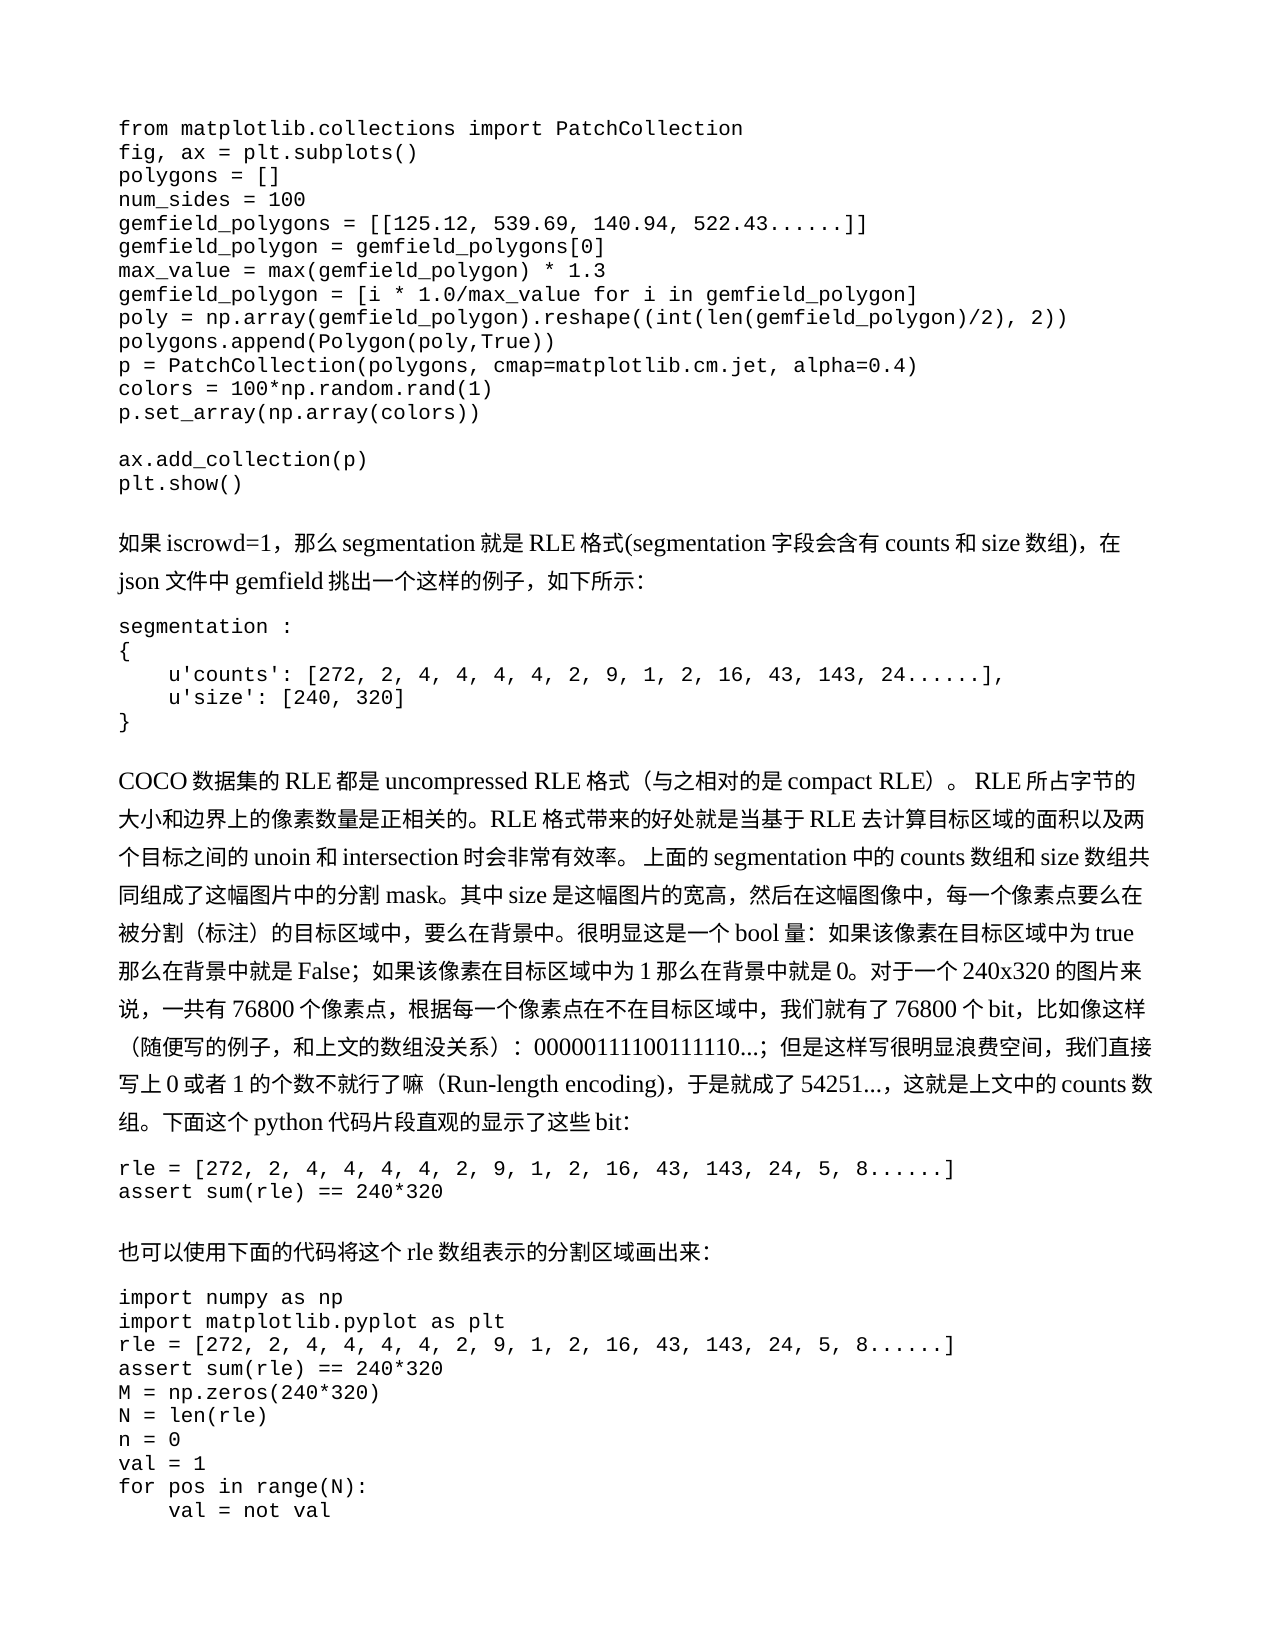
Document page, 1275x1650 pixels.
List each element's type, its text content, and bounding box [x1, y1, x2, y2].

text import matplotlib.pyplot as plt [118, 1311, 1157, 1334]
text val = 1 [118, 1453, 1157, 1476]
text u'size': [240, 320] [118, 687, 1157, 711]
text plt.show() [118, 473, 1157, 496]
text polygons = [] [118, 165, 1157, 189]
text fig, ax = plt.subplots() [118, 142, 1157, 165]
text num_sides = 100 [118, 189, 1157, 213]
text rle = [272, 2, 4, 4, 4, 4, 2, 9, 1, 2, 16, 43, 143, 24, 5, 8......] [118, 1334, 1157, 1358]
text poly = np.array(gemfield_polygon).reshape((int(len(gemfield_polygon)/2), 2)) [118, 307, 1157, 331]
text N = len(rle) [118, 1405, 1157, 1429]
text gemfield_polygon = gemfield_polygons[0] [118, 236, 1157, 260]
text assert sum(rle) == 240*320 [118, 1358, 1157, 1382]
text colors = 100*np.random.rand(1) [118, 378, 1157, 402]
text max_value = max(gemfield_polygon) * 1.3 [118, 260, 1157, 284]
text import numpy as np [118, 1287, 1157, 1311]
text for pos in range(N): [118, 1476, 1157, 1500]
text assert sum(rle) == 240*320 [118, 1181, 1157, 1205]
text rle = [272, 2, 4, 4, 4, 4, 2, 9, 1, 2, 16, 43, 143, 24, 5, 8......] [118, 1158, 1157, 1181]
text gemfield_polygons = [[125.12, 539.69, 140.94, 522.43......]] [118, 213, 1157, 236]
text u'counts': [272, 2, 4, 4, 4, 4, 2, 9, 1, 2, 16, 43, 143, 24......], [118, 664, 1157, 687]
text polygons.append(Polygon(poly,True)) [118, 331, 1157, 354]
text from matplotlib.collections import PatchCollection [118, 118, 1157, 142]
text M = np.zeros(240*320) [118, 1382, 1157, 1405]
text p.set_array(np.array(colors)) [118, 402, 1157, 426]
text segmentation : [118, 616, 1157, 640]
text p = PatchCollection(polygons, cmap=matplotlib.cm.jet, alpha=0.4) [118, 354, 1157, 378]
text val = not val [118, 1500, 1157, 1523]
text gemfield_polygon = [i * 1.0/max_value for i in gemfield_polygon] [118, 284, 1157, 307]
text n = 0 [118, 1429, 1157, 1453]
text COCO数据集的RLE都是uncompressed RLE格式（与之相对的是compact RLE）。 RLE所占字节的大小和边界上的像素数量是正相关的。RLE格式带来的好处就是当基于RLE去计算目标区域的面积以及两个目标之间的unoin和intersection时会非常有效率。 上面的segmentation中的counts数组和size数组共同组成了这幅图片中的分割 mask。其中size是这幅图片的宽高，然后在这幅图像中，每一个像素点要么在被分割（标注）的目标区域中，要么在背景中。很明显这是一个bool量：如果该像素在目标区域中为true那么在背景中就是False；如果该像素在目标区域中为1那么在背景中就是0。对于一个240x320的图片来说，一共有76800个像素点，根据每一个像素点在不在目标区域中，我们就有了76800个bit，比如像这样（随便写的例子，和上文的数组没关系）：00000111100111110...；但是这样写很明显浪费空间，我们直接写上0或者1的个数不就行了嘛（Run-length encoding)，于是就成了54251...，这就是上文中的counts数组。下面这个python代码片段直观的显示了这些bit： [118, 764, 1157, 1137]
text ax.add_collection(p) [118, 449, 1157, 473]
text { [118, 640, 1157, 664]
text 如果iscrowd=1，那么segmentation就是RLE格式(segmentation字段会含有counts和size数组)，在json文件中gemfield挑出一个这样的例子，如下所示： [118, 526, 1157, 596]
text } [118, 711, 1157, 734]
text 也可以使用下面的代码将这个rle数组表示的分割区域画出来： [118, 1234, 1157, 1266]
